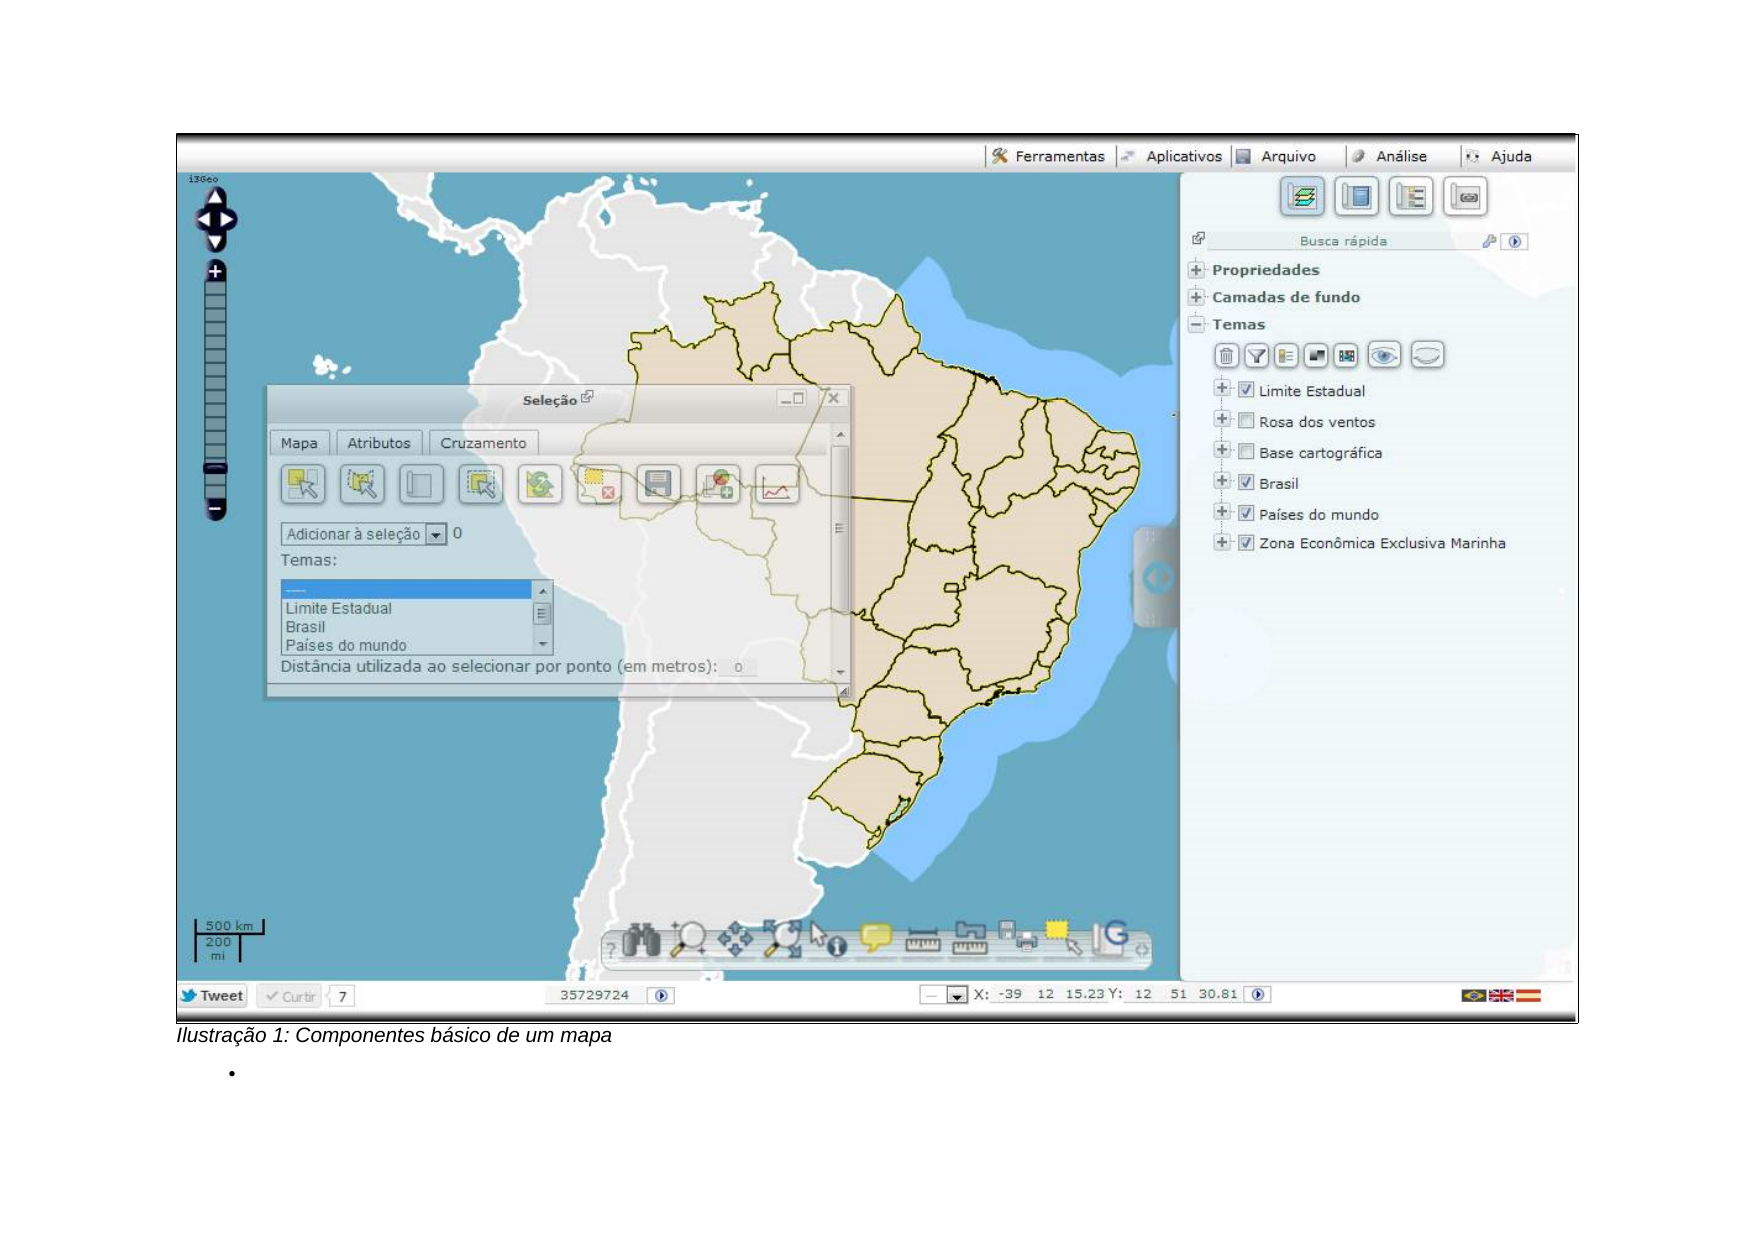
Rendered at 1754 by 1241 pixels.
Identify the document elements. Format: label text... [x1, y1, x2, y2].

picture [177, 135, 1578, 1023]
list Ilustração 1: Componentes básico de um mapa [176, 1024, 1578, 1047]
